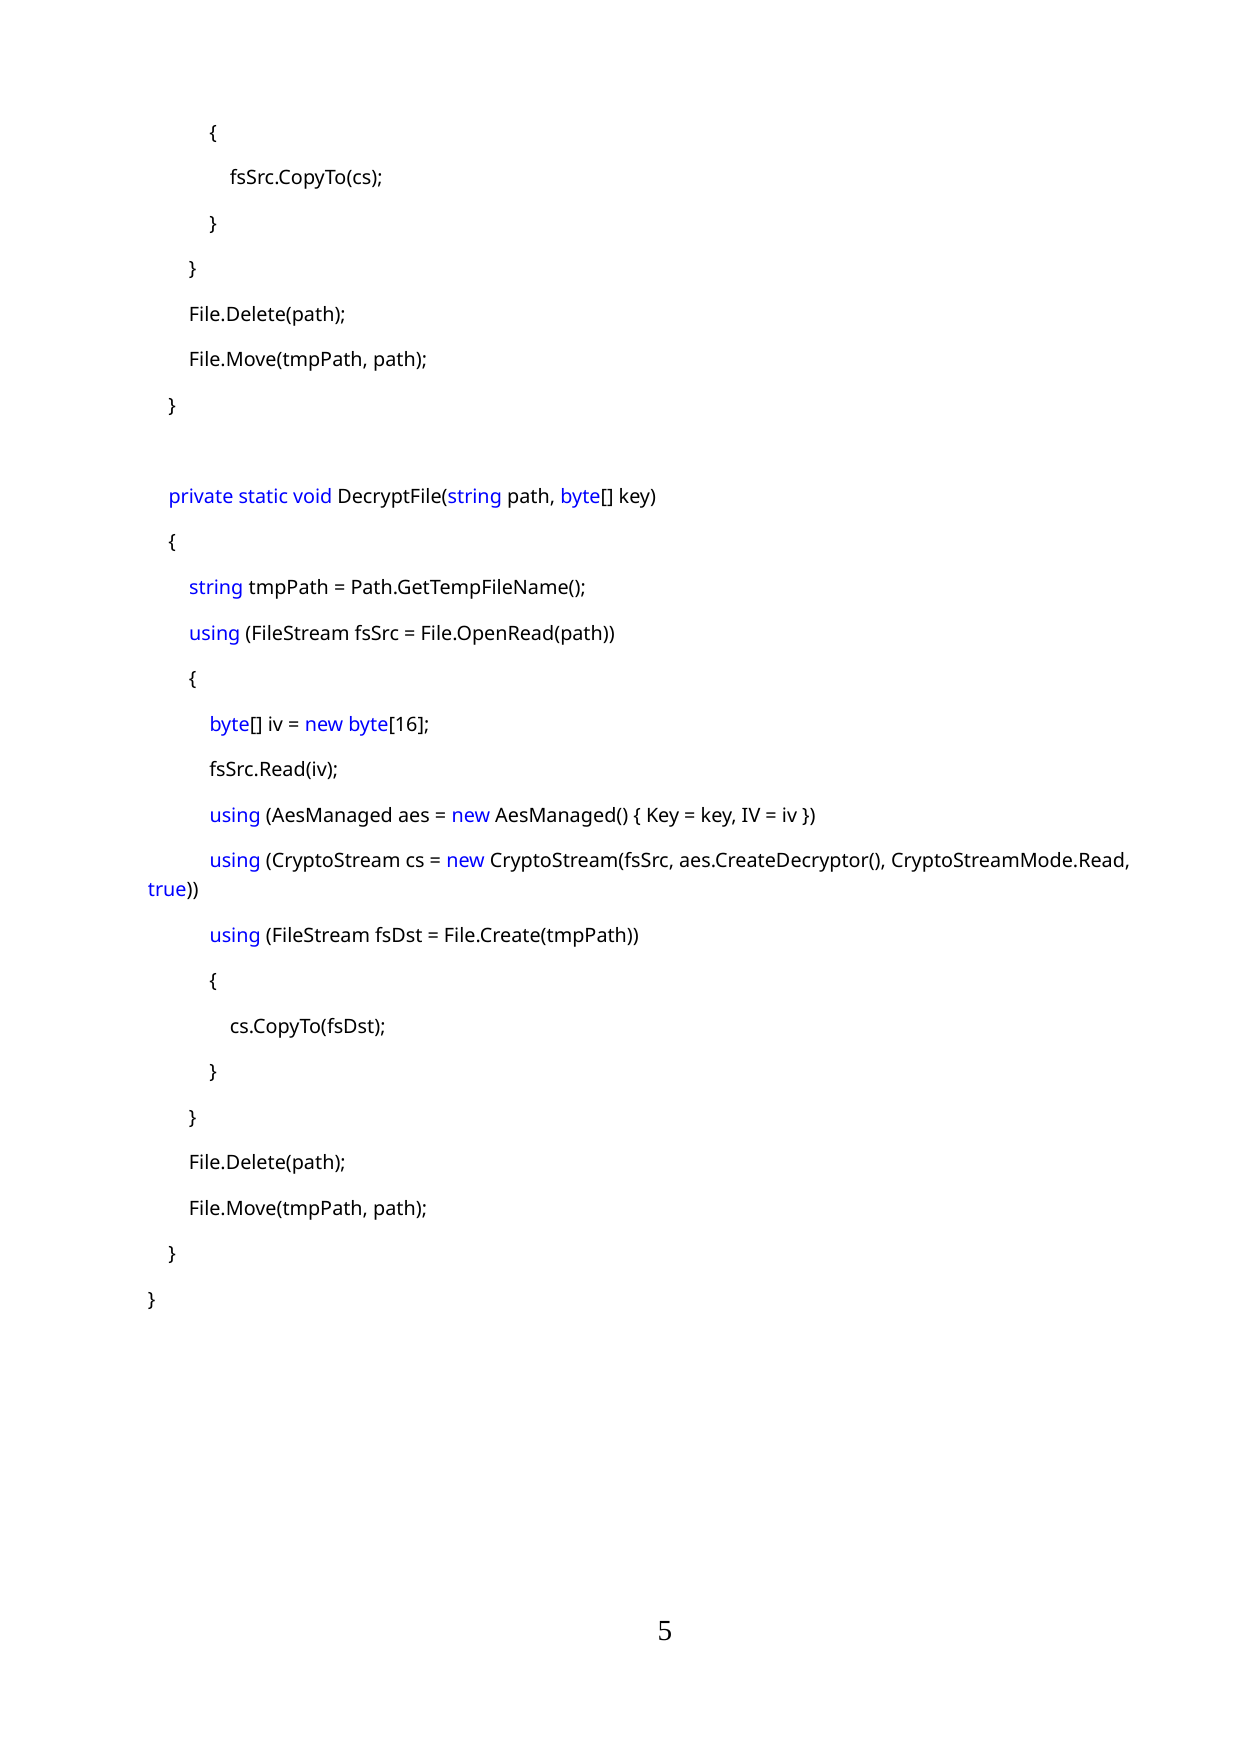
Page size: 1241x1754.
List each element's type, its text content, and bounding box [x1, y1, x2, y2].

text using (AesManaged aes = new AesManaged() { Key = key, IV = iv }) [148, 801, 1181, 828]
text private static void DecryptFile(string path, byte[] key) [148, 482, 1181, 509]
text string tmpPath = Path.GetTempFileName(); [148, 573, 1181, 600]
text } [148, 1285, 1181, 1312]
text cs.CopyTo(fsDst); [148, 1012, 1181, 1039]
text File.Delete(path); [148, 1148, 1181, 1175]
text byte[] iv = new byte[16]; [148, 710, 1181, 737]
text fsSrc.Read(iv); [148, 755, 1181, 782]
text } [148, 255, 1181, 282]
text { [148, 118, 1181, 145]
text } [148, 1103, 1181, 1130]
text fsSrc.CopyTo(cs); [148, 164, 1181, 191]
text { [148, 966, 1181, 993]
text } [148, 1239, 1181, 1266]
text using (FileStream fsSrc = File.OpenRead(path)) [148, 619, 1181, 646]
text { [148, 664, 1181, 691]
text } [148, 209, 1181, 236]
text File.Delete(path); [148, 300, 1181, 327]
text { [148, 528, 1181, 555]
text File.Move(tmpPath, path); [148, 1194, 1181, 1221]
text using (CryptoStream cs = new CryptoStream(fsSrc, aes.CreateDecryptor(), CryptoStreamMode.Read, true)) [148, 846, 1181, 902]
text using (FileStream fsDst = File.Create(tmpPath)) [148, 921, 1181, 948]
text } [148, 391, 1181, 418]
text } [148, 1057, 1181, 1084]
text File.Move(tmpPath, path); [148, 346, 1181, 373]
